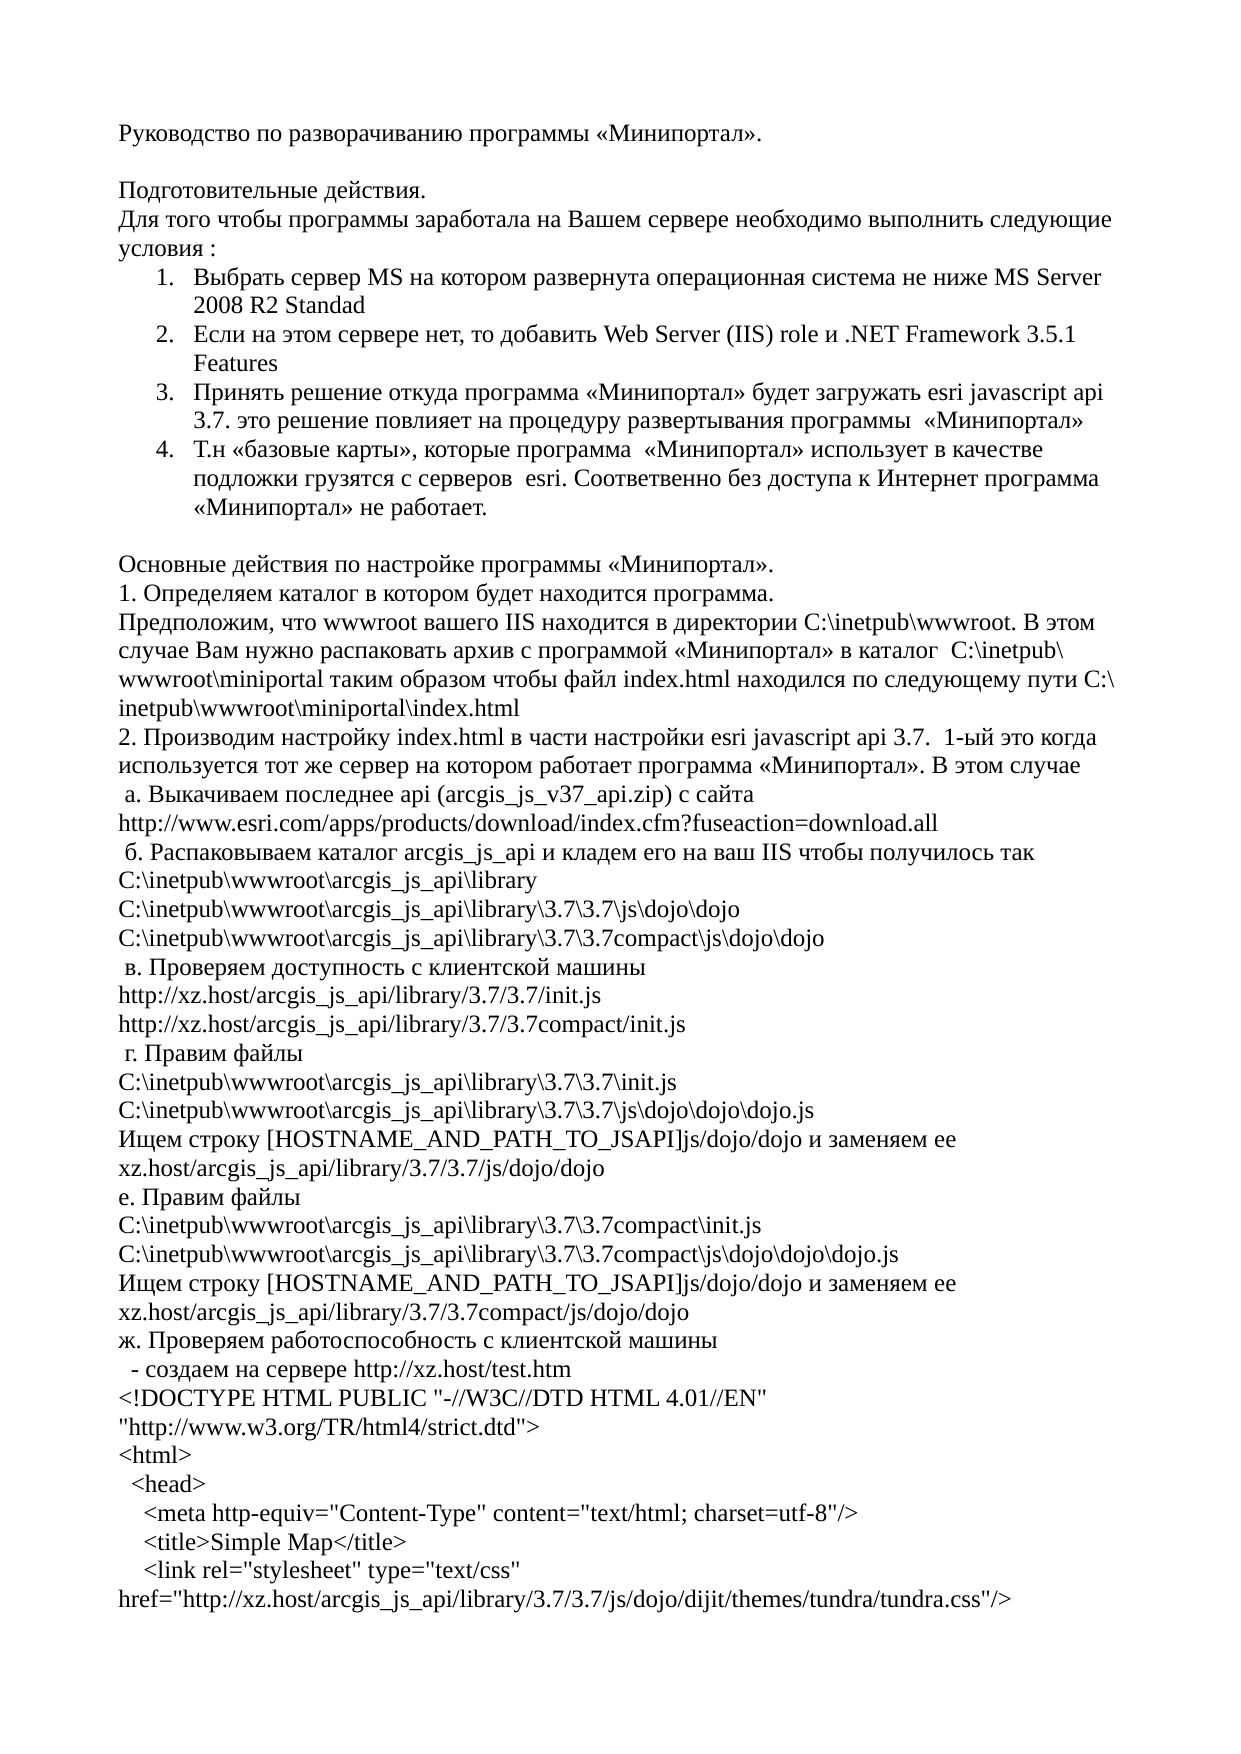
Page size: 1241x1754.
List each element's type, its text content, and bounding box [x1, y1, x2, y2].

text Руководство по разворачиванию программы «Минипортал». [118, 118, 1122, 147]
text xz.host/arcgis_js_api/library/3.7/3.7compact/js/dojo/dojo [118, 1297, 1122, 1326]
text 1. Определяем каталог в котором будет находится программа. [118, 578, 1122, 607]
list Если на этом сервере нет, то добавить Web Server (IIS) role и .NET Framework 3.5.1 Features [156, 319, 1122, 377]
text е. Правим файлы [118, 1182, 1122, 1211]
text <head> [118, 1469, 1122, 1498]
text Предположим, что wwwroot вашего IIS находится в директории C:\inetpub\wwwroot. В этом случае Вам нужно распаковать архив с программой «Минипортал» в каталог C:\inetpub\wwwroot\miniportal таким образом чтобы файл index.html находился по следующему пути C:\inetpub\wwwroot\miniportal\index.html [118, 607, 1122, 722]
list Т.н «базовые карты», которые программа «Минипортал» использует в качестве подложки грузятся с серверов esri. Соответвенно без доступа к Интернет программа «Минипортал» не работает. [156, 434, 1122, 521]
text <meta http-equiv="Content-Type" content="text/html; charset=utf-8"/> [118, 1498, 1122, 1527]
text <link rel="stylesheet" type="text/css" href="http://xz.host/arcgis_js_api/library/3.7/3.7/js/dojo/dijit/themes/tundra/tundra.css"/> [118, 1556, 1122, 1613]
text C:\inetpub\wwwroot\arcgis_js_api\library [118, 866, 1122, 894]
text ж. Проверяем работоспособность с клиентской машины [118, 1326, 1122, 1354]
text <title>Simple Map</title> [118, 1527, 1122, 1556]
text а. Выкачиваем последнее api (arcgis_js_v37_api.zip) с сайта http://www.esri.com/apps/products/download/index.cfm?fuseaction=download.all [118, 779, 1122, 837]
text C:\inetpub\wwwroot\arcgis_js_api\library\3.7\3.7\init.js [118, 1067, 1122, 1096]
text http://xz.host/arcgis_js_api/library/3.7/3.7/init.js [118, 981, 1122, 1009]
text Ищем строку [HOSTNAME_AND_PATH_TO_JSAPI]js/dojo/dojo и заменяем ее [118, 1124, 1122, 1153]
text г. Правим файлы [118, 1038, 1122, 1067]
text http://xz.host/arcgis_js_api/library/3.7/3.7compact/init.js [118, 1009, 1122, 1038]
text 2. Производим настройку index.html в части настройки esri javascript api 3.7. 1-ый это когда используется тот же сервер на котором работает программа «Минипортал». В этом случае [118, 722, 1122, 779]
text Основные действия по настройке программы «Минипортал». [118, 549, 1122, 578]
text в. Проверяем доступность с клиентской машины [118, 952, 1122, 981]
text Ищем строку [HOSTNAME_AND_PATH_TO_JSAPI]js/dojo/dojo и заменяем ее [118, 1268, 1122, 1297]
text <!DOCTYPE HTML PUBLIC "-//W3C//DTD HTML 4.01//EN" "http://www.w3.org/TR/html4/strict.dtd"> [118, 1383, 1122, 1441]
text C:\inetpub\wwwroot\arcgis_js_api\library\3.7\3.7compact\js\dojo\dojo [118, 923, 1122, 952]
list Принять решение откуда программа «Минипортал» будет загружать esri javascript api 3.7. это решение повлияет на процедуру развертывания программы «Минипортал» [156, 377, 1122, 434]
text C:\inetpub\wwwroot\arcgis_js_api\library\3.7\3.7compact\js\dojo\dojo\dojo.js [118, 1239, 1122, 1268]
text C:\inetpub\wwwroot\arcgis_js_api\library\3.7\3.7\js\dojo\dojo\dojo.js [118, 1096, 1122, 1124]
text Подготовительные действия. [118, 176, 1122, 204]
list Выбрать сервер MS на котором развернута операционная система не ниже MS Server 2008 R2 Standad [156, 262, 1122, 319]
text б. Распаковываем каталог arcgis_js_api и кладем его на ваш IIS чтобы получилось так [118, 837, 1122, 866]
text C:\inetpub\wwwroot\arcgis_js_api\library\3.7\3.7\js\dojo\dojo [118, 894, 1122, 923]
text xz.host/arcgis_js_api/library/3.7/3.7/js/dojo/dojo [118, 1153, 1122, 1182]
text C:\inetpub\wwwroot\arcgis_js_api\library\3.7\3.7compact\init.js [118, 1211, 1122, 1239]
text Для того чтобы программы заработала на Вашем сервере необходимо выполнить следующие условия : [118, 204, 1122, 262]
text - создаем на сервере http://xz.host/test.htm [118, 1354, 1122, 1383]
text <html> [118, 1441, 1122, 1469]
